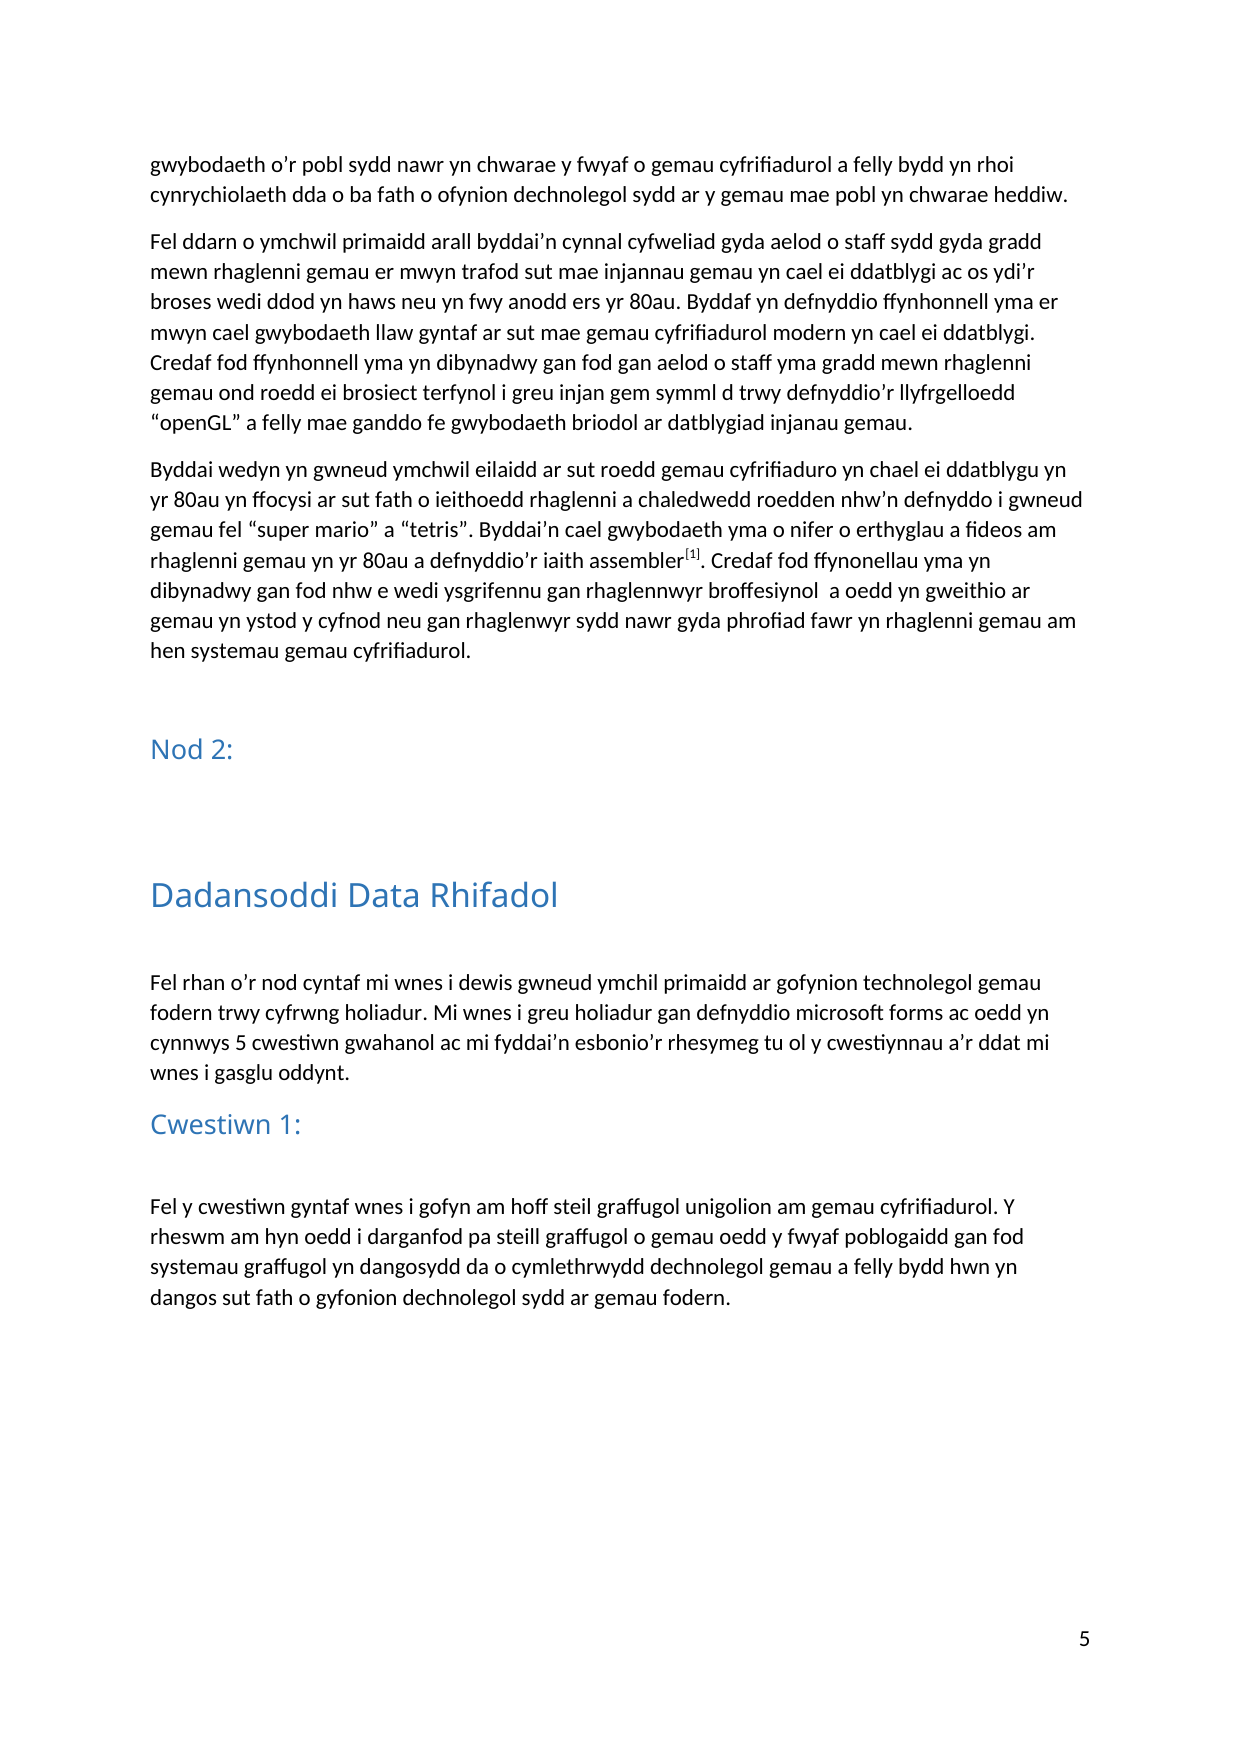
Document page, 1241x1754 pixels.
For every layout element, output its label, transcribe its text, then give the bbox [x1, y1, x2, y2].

subtitle Cwestiwn 1: [150, 1105, 1090, 1142]
text Fel ddarn o ymchwil primaidd arall byddai’n cynnal cyfweliad gyda aelod o staff sydd gyda gradd mewn rhaglenni gemau er mwyn trafod sut mae injannau gemau yn cael ei ddatblygi ac os ydi’r broses wedi ddod yn haws neu yn fwy anodd ers yr 80au. Byddaf yn defnyddio ffynhonnell yma er mwyn cael gwybodaeth llaw gyntaf ar sut mae gemau cyfrifiadurol modern yn cael ei ddatblygi. Credaf fod ffynhonnell yma yn dibynadwy gan fod gan aelod o staff yma gradd mewn rhaglenni gemau ond roedd ei brosiect terfynol i greu injan gem symml d trwy defnyddio’r llyfrgelloedd “openGL” a felly mae ganddo fe gwybodaeth briodol ar datblygiad injanau gemau. [150, 227, 1090, 436]
subtitle Nod 2: [150, 730, 1090, 767]
text gwybodaeth o’r pobl sydd nawr yn chwarae y fwyaf o gemau cyfrifiadurol a felly bydd yn rhoi cynrychiolaeth dda o ba fath o ofynion dechnolegol sydd ar y gemau mae pobl yn chwarae heddiw. [150, 150, 1090, 208]
subtitle Dadansoddi Data Rhifadol [150, 872, 1090, 917]
text Fel y cwestiwn gyntaf wnes i gofyn am hoff steil graffugol unigolion am gemau cyfrifiadurol. Y rheswm am hyn oedd i darganfod pa steill graffugol o gemau oedd y fwyaf poblogaidd gan fod systemau graffugol yn dangosydd da o cymlethrwydd dechnolegol gemau a felly bydd hwn yn dangos sut fath o gyfonion dechnolegol sydd ar gemau fodern. [150, 1192, 1090, 1311]
text Fel rhan o’r nod cyntaf mi wnes i dewis gwneud ymchil primaidd ar gofynion technolegol gemau fodern trwy cyfrwng holiadur. Mi wnes i greu holiadur gan defnyddio microsoft forms ac oedd yn cynnwys 5 cwestiwn gwahanol ac mi fyddai’n esbonio’r rhesymeg tu ol y cwestiynnau a’r ddat mi wnes i gasglu oddynt. [150, 968, 1090, 1087]
text Byddai wedyn yn gwneud ymchwil eilaidd ar sut roedd gemau cyfrifiaduro yn chael ei ddatblygu yn yr 80au yn ffocysi ar sut fath o ieithoedd rhaglenni a chaledwedd roedden nhw’n defnyddo i gwneud gemau fel “super mario” a “tetris”. Byddai’n cael gwybodaeth yma o nifer o erthyglau a fideos am rhaglenni gemau yn yr 80au a defnyddio’r iaith assembler[1]. Credaf fod ffynonellau yma yn dibynadwy gan fod nhw e wedi ysgrifennu gan rhaglennwyr broffesiynol a oedd yn gweithio ar gemau yn ystod y cyfnod neu gan rhaglenwyr sydd nawr gyda phrofiad fawr yn rhaglenni gemau am hen systemau gemau cyfrifiadurol. [150, 455, 1090, 664]
